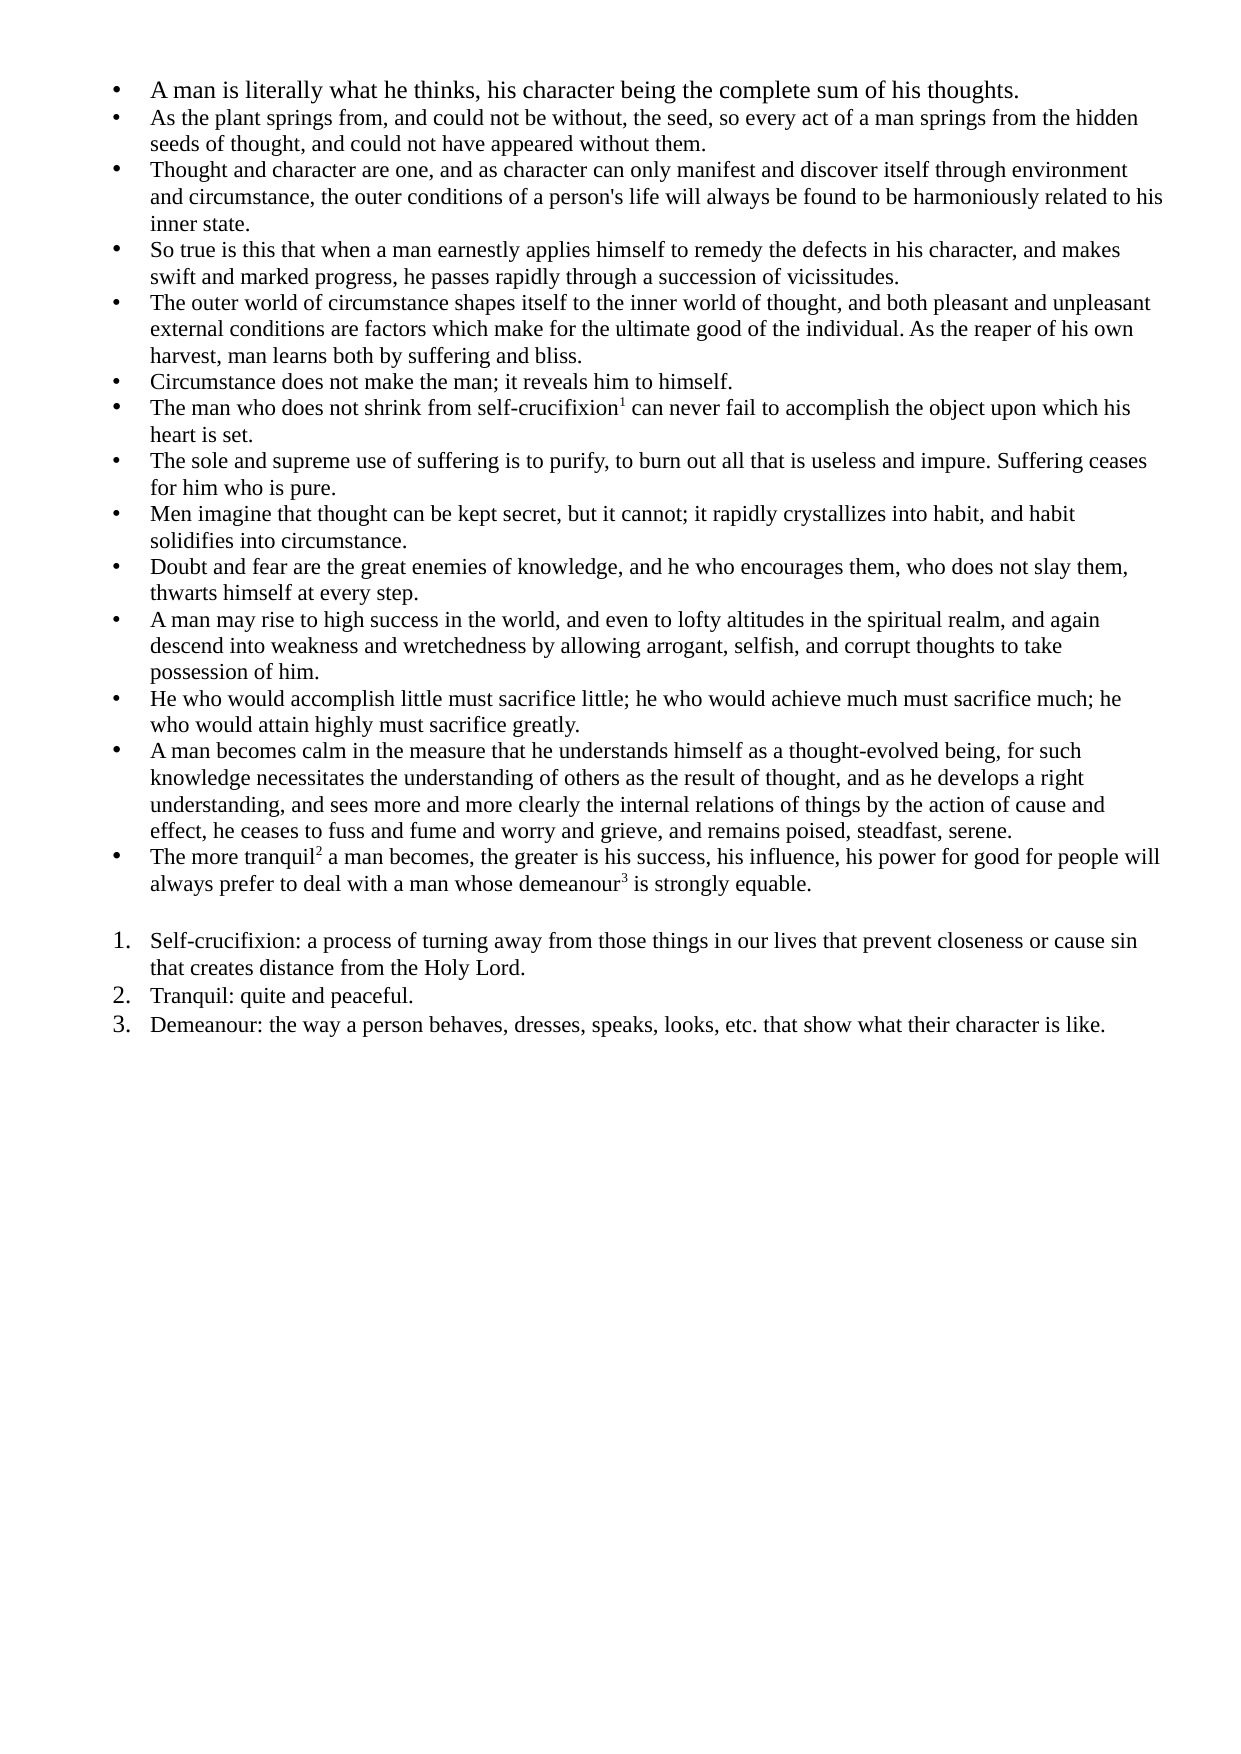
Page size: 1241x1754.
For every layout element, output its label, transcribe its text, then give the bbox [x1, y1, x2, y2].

list The sole and supreme use of suffering is to purify, to burn out all that is useless and impure. Suffering ceases for him who is pure. [112, 448, 1165, 500]
list So true is this that when a man earnestly applies himself to remedy the defects in his character, and makes swift and marked progress, he passes rapidly through a succession of vicissitudes. [112, 236, 1165, 289]
list Circumstance does not make the man; it reveals him to himself. [112, 368, 1165, 394]
list Demeanour: the way a person behaves, dresses, speaks, looks, etc. that show what their character is like. [112, 1009, 1165, 1038]
list Self-crucifixion: a process of turning away from those things in our lives that prevent closeness or cause sin that creates distance from the Holy Lord. [112, 925, 1165, 980]
list A man becomes calm in the measure that he understands himself as a thought-evolved being, for such knowledge necessitates the understanding of others as the result of thought, and as he develops a right understanding, and sees more and more clearly the internal relations of things by the action of cause and effect, he ceases to fuss and fume and worry and grieve, and remains poised, steadfast, serene. [112, 737, 1165, 843]
list A man is literally what he thinks, his character being the complete sum of his thoughts. [112, 75, 1165, 104]
list The more tranquil2 a man becomes, the greater is his success, his influence, his power for good for people will always prefer to deal with a man whose demeanour3 is strongly equable. [112, 843, 1165, 896]
list Thought and character are one, and as character can only manifest and discover itself through environment and circumstance, the outer conditions of a person's life will always be found to be harmoniously related to his inner state. [112, 156, 1165, 236]
list Doubt and fear are the great enemies of knowledge, and he who encourages them, who does not slay them, thwarts himself at every step. [112, 553, 1165, 606]
list The man who does not shrink from self-crucifixion1 can never fail to accomplish the object upon which his heart is set. [112, 394, 1165, 448]
list Tranquil: quite and peaceful. [112, 980, 1165, 1009]
list A man may rise to high success in the world, and even to lofty altitudes in the spiritual realm, and again descend into weakness and wretchedness by allowing arrogant, selfish, and corrupt thoughts to take possession of him. [112, 606, 1165, 685]
list As the plant springs from, and could not be without, the seed, so every act of a man springs from the hidden seeds of thought, and could not have appeared without them. [112, 104, 1165, 156]
list The outer world of circumstance shapes itself to the inner world of thought, and both pleasant and unpleasant external conditions are factors which make for the ultimate good of the individual. As the reaper of his own harvest, man learns both by suffering and bliss. [112, 289, 1165, 368]
list He who would accomplish little must sacrifice little; he who would achieve much must sacrifice much; he who would attain highly must sacrifice greatly. [112, 685, 1165, 737]
list Men imagine that thought can be kept secret, but it cannot; it rapidly crystallizes into habit, and habit solidifies into circumstance. [112, 500, 1165, 553]
